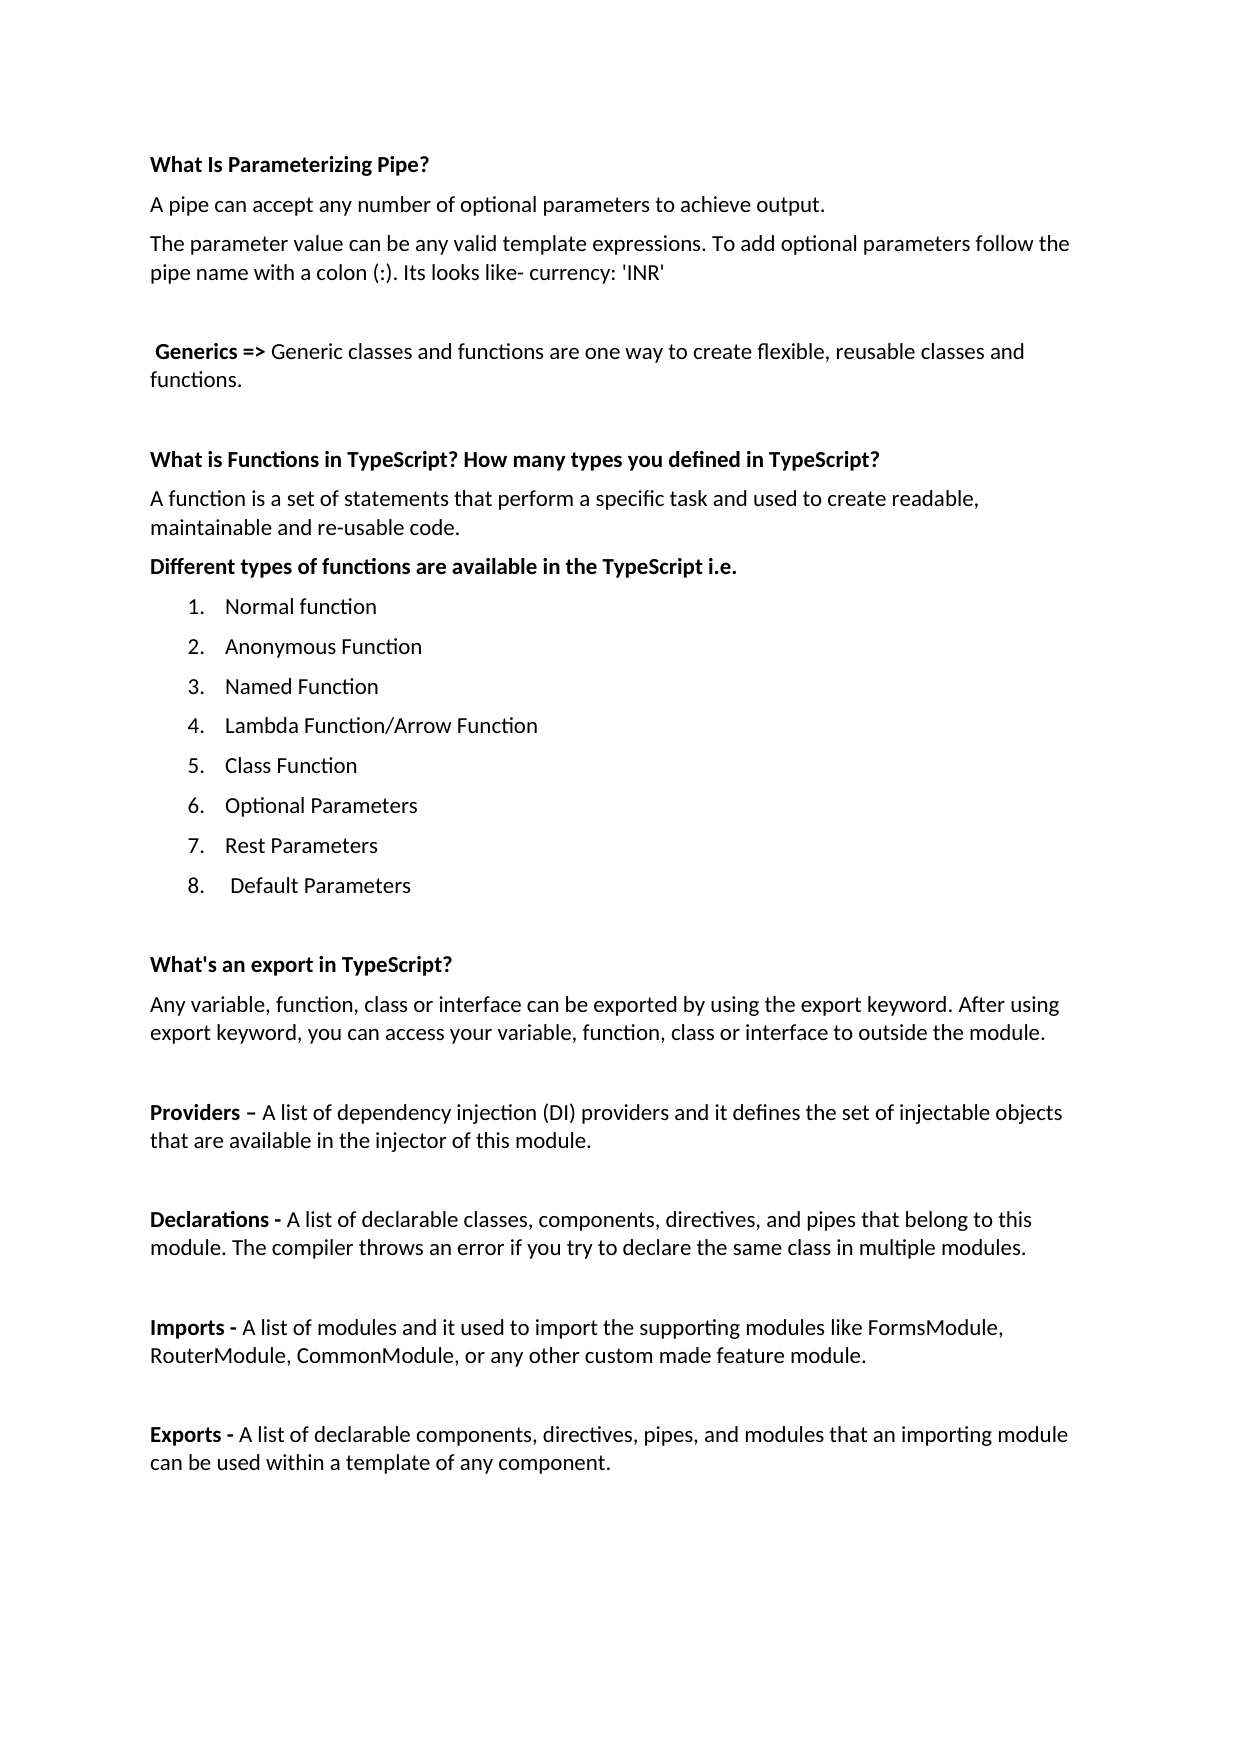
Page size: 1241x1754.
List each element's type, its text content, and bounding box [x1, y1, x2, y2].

list Optional Parameters [187, 791, 1090, 819]
text What is Functions in TypeScript? How many types you defined in TypeScript? [150, 445, 1090, 473]
text A function is a set of statements that perform a specific task and used to create readable, maintainable and re-usable code. [150, 484, 1090, 541]
list Default Parameters [187, 871, 1090, 899]
list Anonymous Function [187, 632, 1090, 660]
text Exports - A list of declarable components, directives, pipes, and modules that an importing module can be used within a template of any component. [150, 1421, 1090, 1477]
list Lambda Function/Arrow Function [187, 712, 1090, 739]
text Providers – A list of dependency injection (DI) providers and it defines the set of injectable objects that are available in the injector of this module. [150, 1098, 1090, 1154]
text Generics => Generic classes and functions are one way to create flexible, reusable classes and functions. [150, 337, 1090, 393]
text The parameter value can be any valid template expressions. To add optional parameters follow the pipe name with a colon (:). Its looks like- currency: 'INR' [150, 229, 1090, 286]
text A pipe can accept any number of optional parameters to achieve output. [150, 190, 1090, 218]
text What Is Parameterizing Pipe? [150, 150, 1090, 178]
text What's an export in TypeScript? [150, 950, 1090, 978]
text Declarations - A list of declarable classes, components, directives, and pipes that belong to this module. The compiler throws an error if you try to declare the same class in multiple modules. [150, 1205, 1090, 1261]
text Different types of functions are available in the TypeScript i.e. [150, 552, 1090, 580]
text Any variable, function, class or interface can be exported by using the export keyword. After using export keyword, you can access your variable, function, class or interface to outside the module. [150, 990, 1090, 1046]
list Named Function [187, 672, 1090, 700]
text Imports - A list of modules and it used to import the supporting modules like FormsModule, RouterModule, CommonModule, or any other custom made feature module. [150, 1313, 1090, 1369]
list Rest Parameters [187, 831, 1090, 859]
list Class Function [187, 751, 1090, 779]
list Normal function [187, 592, 1090, 620]
